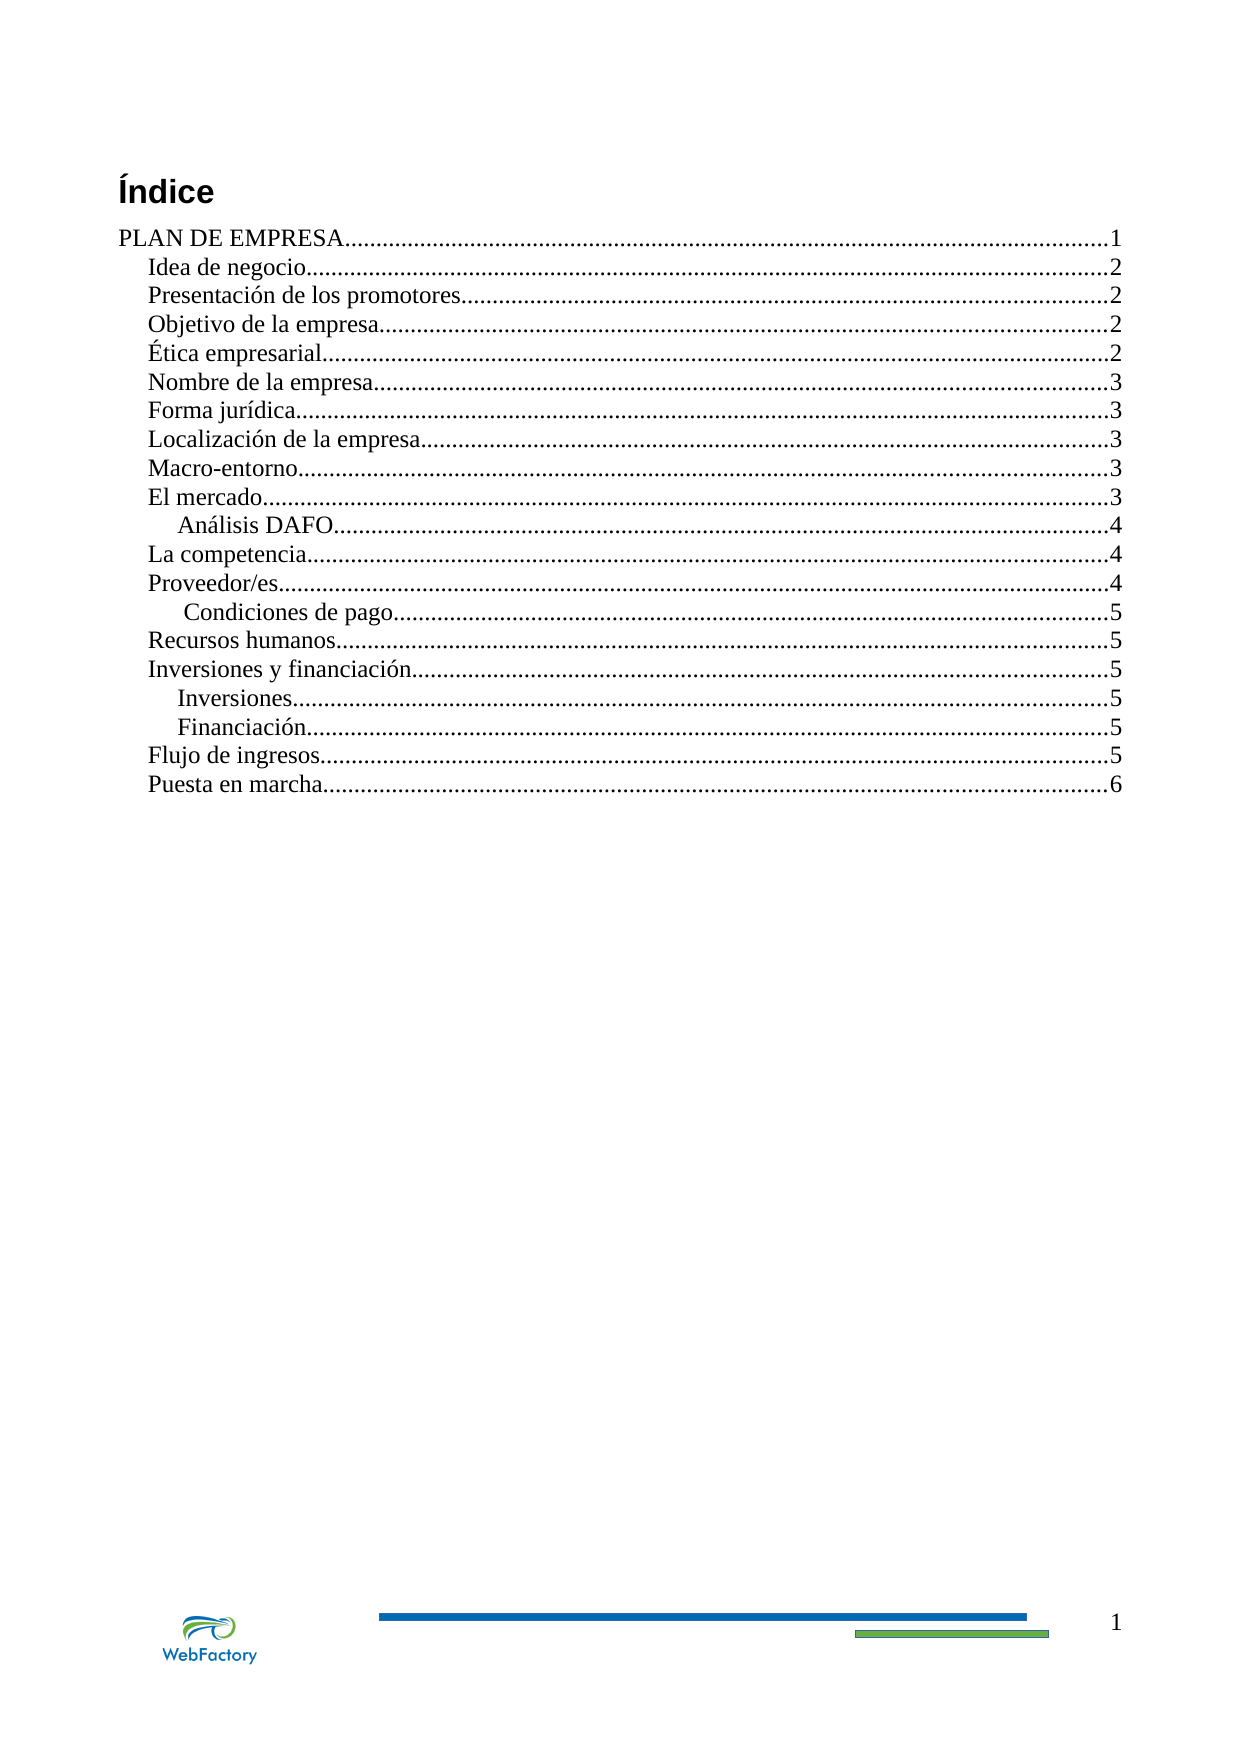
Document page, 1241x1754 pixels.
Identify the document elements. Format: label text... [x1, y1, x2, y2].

text Inversiones y financiación. 5 [148, 654, 1122, 683]
text Forma jurídica. 3 [148, 395, 1122, 424]
text Objetivo de la empresa. 2 [148, 309, 1122, 338]
text Flujo de ingresos. 5 [148, 740, 1122, 769]
text Inversiones. 5 [177, 683, 1122, 712]
subtitle Índice [118, 172, 1122, 210]
text Condiciones de pago. 5 [177, 597, 1122, 625]
text Ética empresarial. 2 [148, 338, 1122, 367]
text El mercado. 3 [148, 482, 1122, 510]
text Presentación de los promotores. 2 [148, 280, 1122, 309]
text Análisis DAFO. 4 [177, 510, 1122, 539]
text Idea de negocio. 2 [148, 252, 1122, 280]
text Recursos humanos. 5 [148, 625, 1122, 654]
text PLAN DE EMPRESA 1 [118, 223, 1122, 252]
text Localización de la empresa. 3 [148, 424, 1122, 453]
picture [162, 1612, 257, 1668]
text Proveedor/es. 4 [148, 568, 1122, 597]
text Puesta en marcha 6 [148, 769, 1122, 798]
text Macro-entorno. 3 [148, 453, 1122, 482]
text Nombre de la empresa. 3 [148, 367, 1122, 395]
text Financiación. 5 [177, 712, 1122, 740]
text La competencia. 4 [148, 539, 1122, 568]
